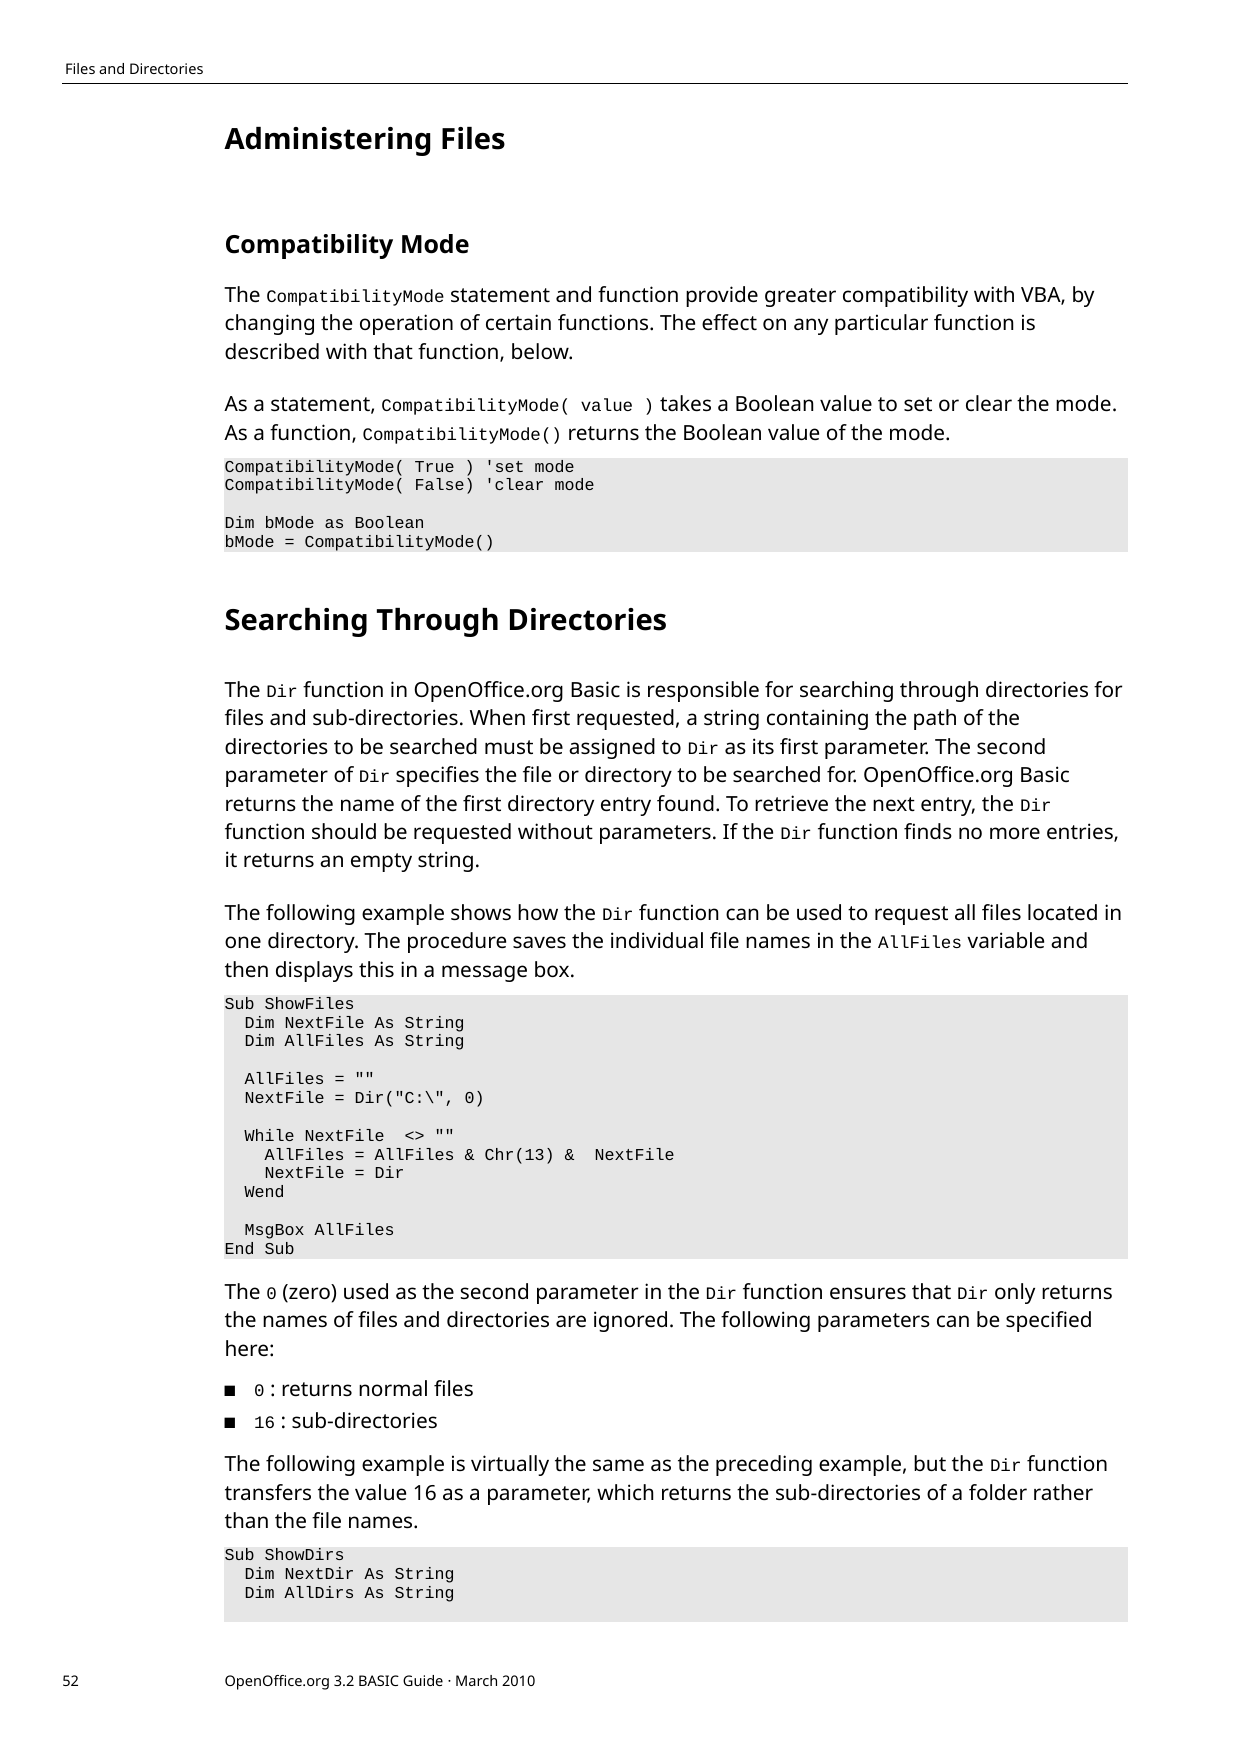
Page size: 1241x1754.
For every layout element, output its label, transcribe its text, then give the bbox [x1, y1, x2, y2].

text The following example shows how the Dir function can be used to request all files located in one directory. The procedure saves the individual file names in the AllFiles variable and then displays this in a message box. [224, 898, 1128, 983]
text CompatibilityMode( True ) 'set mode CompatibilityMode( False) 'clear mode Dim bMode as Boolean bMode = CompatibilityMode() [224, 458, 1128, 552]
text The following example is virtually the same as the preceding example, but the Dir function transfers the value 16 as a parameter, which returns the sub-directories of a folder rather than the file names. [224, 1449, 1128, 1535]
subtitle Searching Through Directories [224, 600, 1128, 639]
text Sub ShowDirs Dim NextDir As String Dim AllDirs As String [224, 1547, 1128, 1622]
text The 0 (zero) used as the second parameter in the Dir function ensures that Dir only returns the names of files and directories are ignored. The following parameters can be specified here: [224, 1277, 1128, 1362]
text Sub ShowFiles Dim NextFile As String Dim AllFiles As String AllFiles = "" NextFile = Dir("C:\", 0) While NextFile <> "" AllFiles = AllFiles & Chr(13) & NextFile NextFile = Dir Wend MsgBox AllFiles End Sub [224, 995, 1128, 1259]
subtitle Compatibility Mode [224, 226, 1128, 261]
list 16 : sub-directories [224, 1406, 1128, 1434]
subtitle Administering Files [224, 118, 1128, 158]
text The CompatibilityMode statement and function provide greater compatibility with VBA, by changing the operation of certain functions. The effect on any particular function is described with that function, below. [224, 280, 1128, 365]
text The Dir function in OpenOffice.org Basic is responsible for searching through directories for files and sub-directories. When first requested, a string containing the path of the directories to be searched must be assigned to Dir as its first parameter. The second parameter of Dir specifies the file or directory to be searched for. OpenOffice.org Basic returns the name of the first directory entry found. To retrieve the next entry, the Dir function should be requested without parameters. If the Dir function finds no more entries, it returns an empty string. [224, 675, 1128, 874]
text As a statement, CompatibilityMode( value ) takes a Boolean value to set or clear the mode. As a function, CompatibilityMode() returns the Boolean value of the mode. [224, 389, 1128, 446]
list 0 : returns normal files [224, 1374, 1128, 1403]
